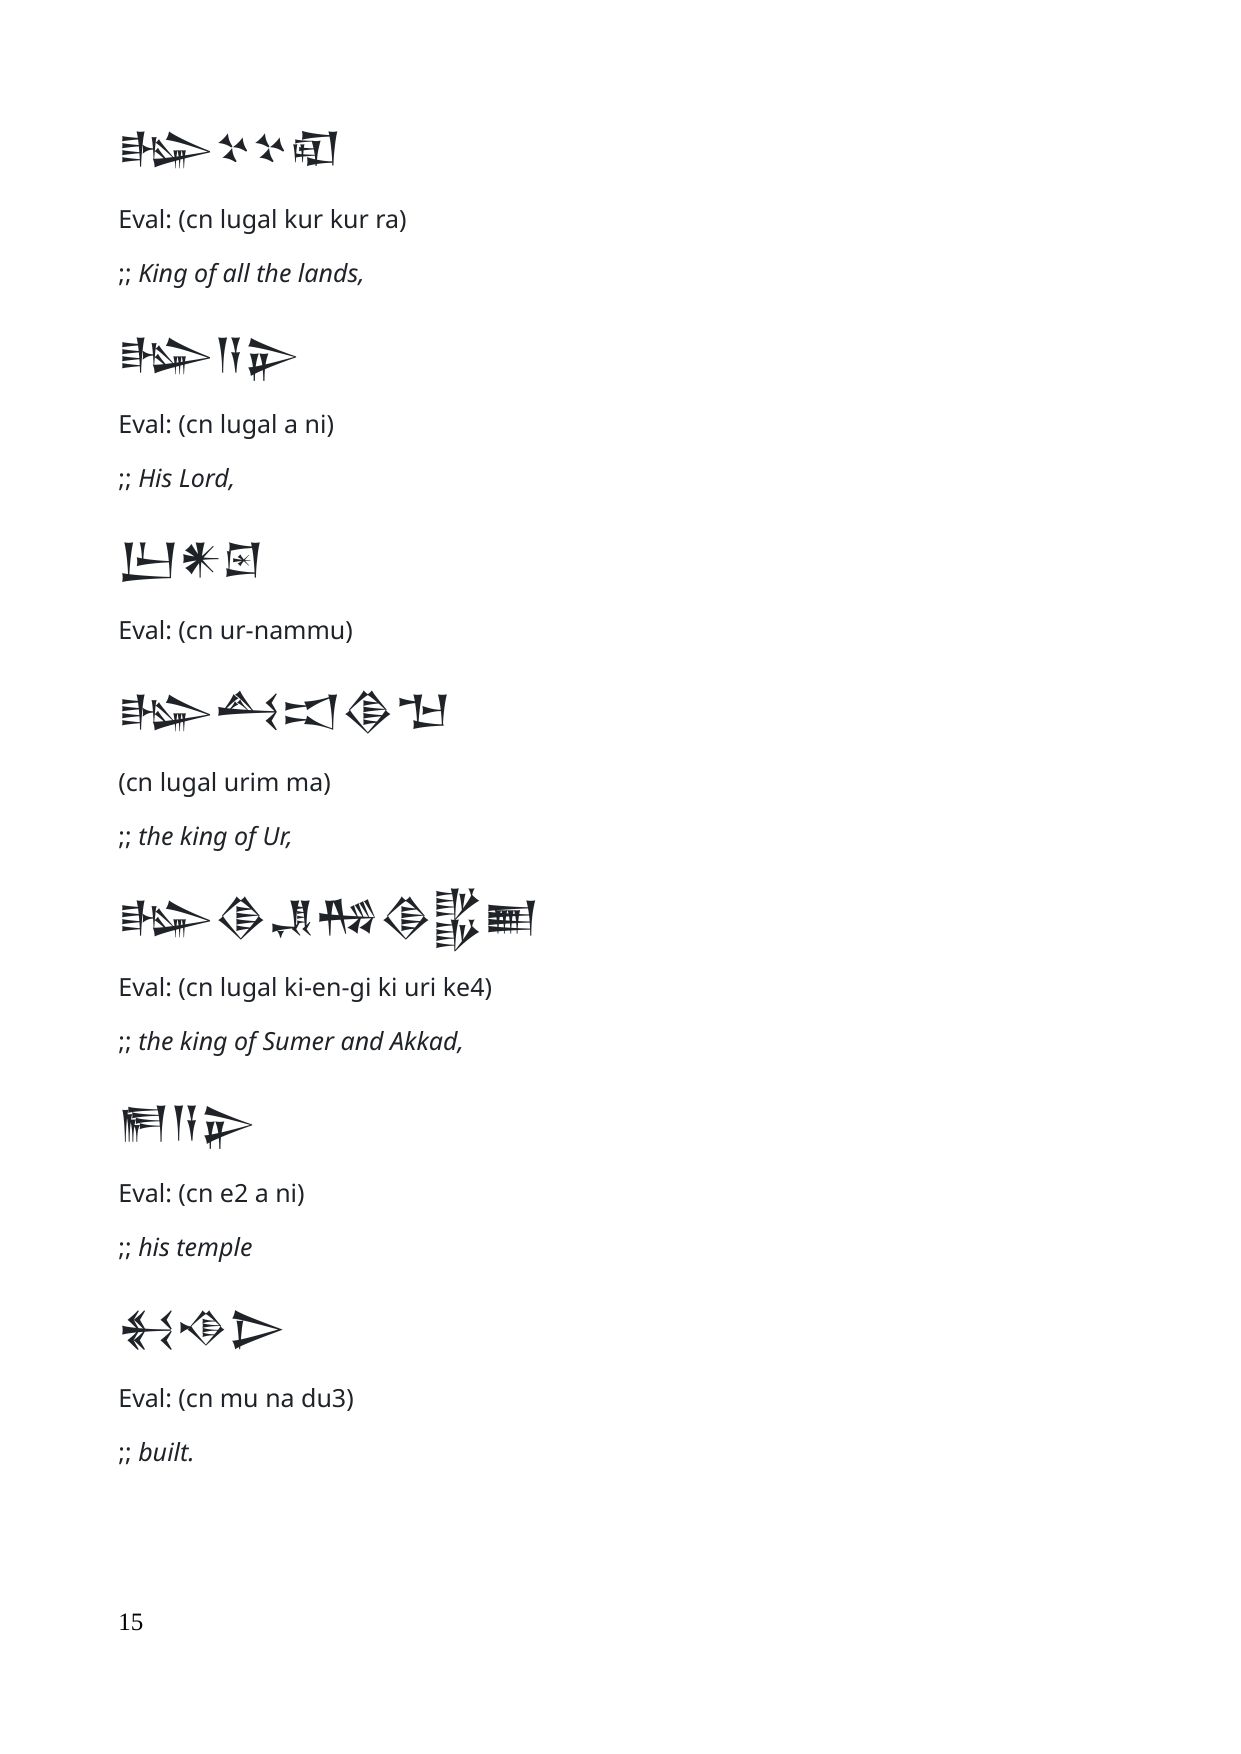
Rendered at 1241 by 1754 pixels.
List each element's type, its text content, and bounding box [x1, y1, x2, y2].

subtitle 𒂍𒀀𒉌 [118, 1092, 1122, 1149]
subtitle 𒈗𒆳𒆳𒊏 [118, 118, 1122, 175]
text ;; built. [118, 1435, 1122, 1469]
text ;; King of all the lands, [118, 255, 1122, 289]
subtitle 𒈬𒈾𒆕 [118, 1297, 1122, 1354]
text ;; the king of Sumer and Akkad, [118, 1024, 1122, 1058]
subtitle 𒈗𒋀𒀊𒆠𒈠 [118, 681, 1122, 738]
text Eval: (cn lugal a ni) [118, 407, 1122, 441]
subtitle 𒈗𒆠𒂗𒄀𒆠𒌵𒆤 [118, 886, 1122, 943]
text Eval: (cn ur-nammu) [118, 613, 1122, 647]
text Eval: (cn lugal ki-en-gi ki uri ke4) [118, 970, 1122, 1004]
text (cn lugal urim ma) [118, 764, 1122, 798]
text ;; the king of Ur, [118, 818, 1122, 852]
text Eval: (cn lugal kur kur ra) [118, 202, 1122, 236]
text ;; his temple [118, 1229, 1122, 1263]
subtitle 𒈗𒀀𒉌 [118, 324, 1122, 380]
text ;; His Lord, [118, 461, 1122, 495]
subtitle 𒌨𒀭𒇉 [118, 529, 1122, 586]
text Eval: (cn mu na du3) [118, 1381, 1122, 1415]
text Eval: (cn e2 a ni) [118, 1175, 1122, 1209]
